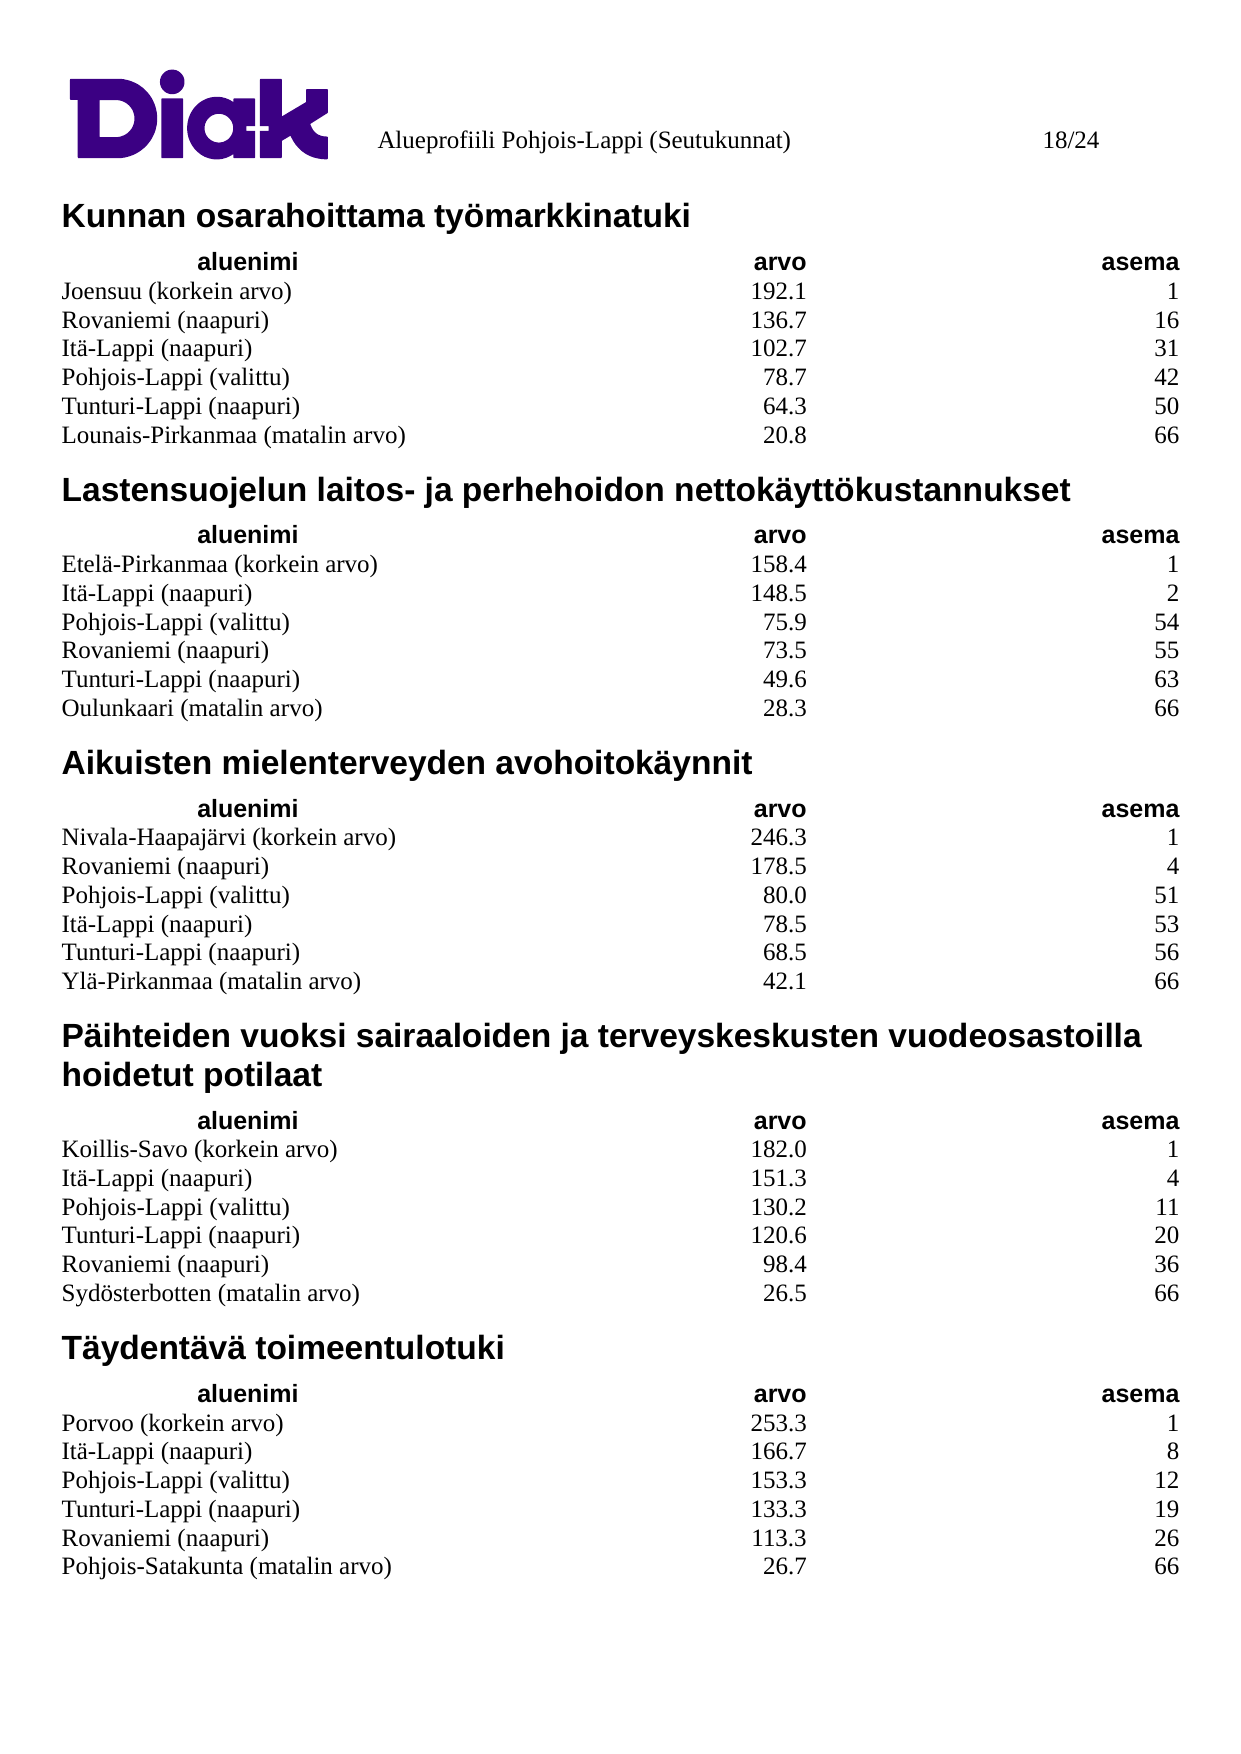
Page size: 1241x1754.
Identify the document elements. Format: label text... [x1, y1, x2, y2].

table_cell 11 [806, 1192, 1179, 1221]
table_cell Pohjois-Lappi (valittu) [61, 1465, 434, 1494]
table_cell 55 [806, 636, 1179, 664]
table_header arvo [434, 794, 806, 822]
table_cell 63 [806, 664, 1179, 693]
table_cell 78.7 [434, 362, 806, 391]
table_cell Nivala-Haapajärvi (korkein arvo) [61, 823, 434, 851]
table_cell 66 [806, 693, 1179, 722]
table_header asema [806, 794, 1179, 822]
table_cell Tunturi-Lappi (naapuri) [61, 1494, 434, 1523]
table_cell Tunturi-Lappi (naapuri) [61, 1221, 434, 1249]
table_header arvo [434, 1106, 806, 1134]
table_cell 136.7 [434, 305, 806, 333]
table_header arvo [434, 247, 806, 276]
table_cell 20 [806, 1221, 1179, 1249]
table_cell 66 [806, 1551, 1179, 1580]
table_cell 66 [806, 420, 1179, 448]
table_cell 4 [806, 851, 1179, 880]
table_cell 80.0 [434, 880, 806, 909]
table_header arvo [434, 521, 806, 549]
table_cell 54 [806, 607, 1179, 636]
table_cell 12 [806, 1465, 1179, 1494]
subtitle Täydentävä toimeentulotuki [61, 1328, 1179, 1366]
subtitle Päihteiden vuoksi sairaaloiden ja terveyskeskusten vuodeosastoilla hoidetut potilaat [61, 1016, 1179, 1093]
table_cell Pohjois-Lappi (valittu) [61, 362, 434, 391]
table_cell Joensuu (korkein arvo) [61, 276, 434, 305]
table_cell 28.3 [434, 693, 806, 722]
table_cell Rovaniemi (naapuri) [61, 1249, 434, 1278]
table_cell Itä-Lappi (naapuri) [61, 1163, 434, 1192]
table_cell Pohjois-Satakunta (matalin arvo) [61, 1551, 434, 1580]
table_cell 16 [806, 305, 1179, 333]
table_cell Sydösterbotten (matalin arvo) [61, 1278, 434, 1307]
table_cell 19 [806, 1494, 1179, 1523]
table_cell 120.6 [434, 1221, 806, 1249]
table_cell Ylä-Pirkanmaa (matalin arvo) [61, 966, 434, 995]
table_cell 1 [806, 276, 1179, 305]
table_cell 42 [806, 362, 1179, 391]
table_cell 73.5 [434, 636, 806, 664]
table_cell 1 [806, 1134, 1179, 1163]
table_cell 130.2 [434, 1192, 806, 1221]
table_cell 49.6 [434, 664, 806, 693]
table_cell Pohjois-Lappi (valittu) [61, 880, 434, 909]
table_cell Lounais-Pirkanmaa (matalin arvo) [61, 420, 434, 448]
table_cell 50 [806, 391, 1179, 420]
table_cell 102.7 [434, 334, 806, 362]
table_cell 2 [806, 578, 1179, 607]
table_cell 68.5 [434, 938, 806, 966]
table_header asema [806, 247, 1179, 276]
table_cell 1 [806, 823, 1179, 851]
table_cell 66 [806, 966, 1179, 995]
table_cell Itä-Lappi (naapuri) [61, 909, 434, 937]
table_cell Itä-Lappi (naapuri) [61, 334, 434, 362]
table_cell Tunturi-Lappi (naapuri) [61, 664, 434, 693]
table_cell 26.7 [434, 1551, 806, 1580]
table_cell 20.8 [434, 420, 806, 448]
table_cell Itä-Lappi (naapuri) [61, 1436, 434, 1465]
table_cell 26.5 [434, 1278, 806, 1307]
table_cell 1 [806, 549, 1179, 578]
table_cell 75.9 [434, 607, 806, 636]
table_cell Itä-Lappi (naapuri) [61, 578, 434, 607]
table_cell Porvoo (korkein arvo) [61, 1408, 434, 1436]
subtitle Aikuisten mielenterveyden avohoitokäynnit [61, 743, 1179, 781]
table_header aluenimi [61, 521, 434, 549]
table_cell 66 [806, 1278, 1179, 1307]
table_cell Koillis-Savo (korkein arvo) [61, 1134, 434, 1163]
table_cell Etelä-Pirkanmaa (korkein arvo) [61, 549, 434, 578]
table_header arvo [434, 1379, 806, 1408]
table_cell Rovaniemi (naapuri) [61, 1523, 434, 1551]
table_header aluenimi [61, 1379, 434, 1408]
table_cell 166.7 [434, 1436, 806, 1465]
subtitle Lastensuojelun laitos- ja perhehoidon nettokäyttökustannukset [61, 469, 1179, 508]
table_cell 133.3 [434, 1494, 806, 1523]
table_header asema [806, 521, 1179, 549]
table_cell 51 [806, 880, 1179, 909]
table_cell 253.3 [434, 1408, 806, 1436]
table_cell Tunturi-Lappi (naapuri) [61, 938, 434, 966]
table_cell 31 [806, 334, 1179, 362]
table_cell 148.5 [434, 578, 806, 607]
table_cell Rovaniemi (naapuri) [61, 305, 434, 333]
table_cell 56 [806, 938, 1179, 966]
table_header asema [806, 1379, 1179, 1408]
table_cell 246.3 [434, 823, 806, 851]
table_cell 26 [806, 1523, 1179, 1551]
table_cell 1 [806, 1408, 1179, 1436]
table_cell 151.3 [434, 1163, 806, 1192]
table_cell Tunturi-Lappi (naapuri) [61, 391, 434, 420]
subtitle Kunnan osarahoittama työmarkkinatuki [61, 196, 1179, 235]
table_cell 4 [806, 1163, 1179, 1192]
table_cell Rovaniemi (naapuri) [61, 851, 434, 880]
table_cell Pohjois-Lappi (valittu) [61, 607, 434, 636]
table_cell 42.1 [434, 966, 806, 995]
table_header asema [806, 1106, 1179, 1134]
table_cell 64.3 [434, 391, 806, 420]
table_cell 53 [806, 909, 1179, 937]
table_header aluenimi [61, 794, 434, 822]
table_header aluenimi [61, 247, 434, 276]
table_cell 192.1 [434, 276, 806, 305]
table_cell 158.4 [434, 549, 806, 578]
table_cell 36 [806, 1249, 1179, 1278]
table_cell 178.5 [434, 851, 806, 880]
table_cell Rovaniemi (naapuri) [61, 636, 434, 664]
table_cell 8 [806, 1436, 1179, 1465]
table_cell Pohjois-Lappi (valittu) [61, 1192, 434, 1221]
table_cell 98.4 [434, 1249, 806, 1278]
table_cell Oulunkaari (matalin arvo) [61, 693, 434, 722]
table_header aluenimi [61, 1106, 434, 1134]
table_cell 78.5 [434, 909, 806, 937]
table_cell 113.3 [434, 1523, 806, 1551]
table_cell 182.0 [434, 1134, 806, 1163]
table_cell 153.3 [434, 1465, 806, 1494]
